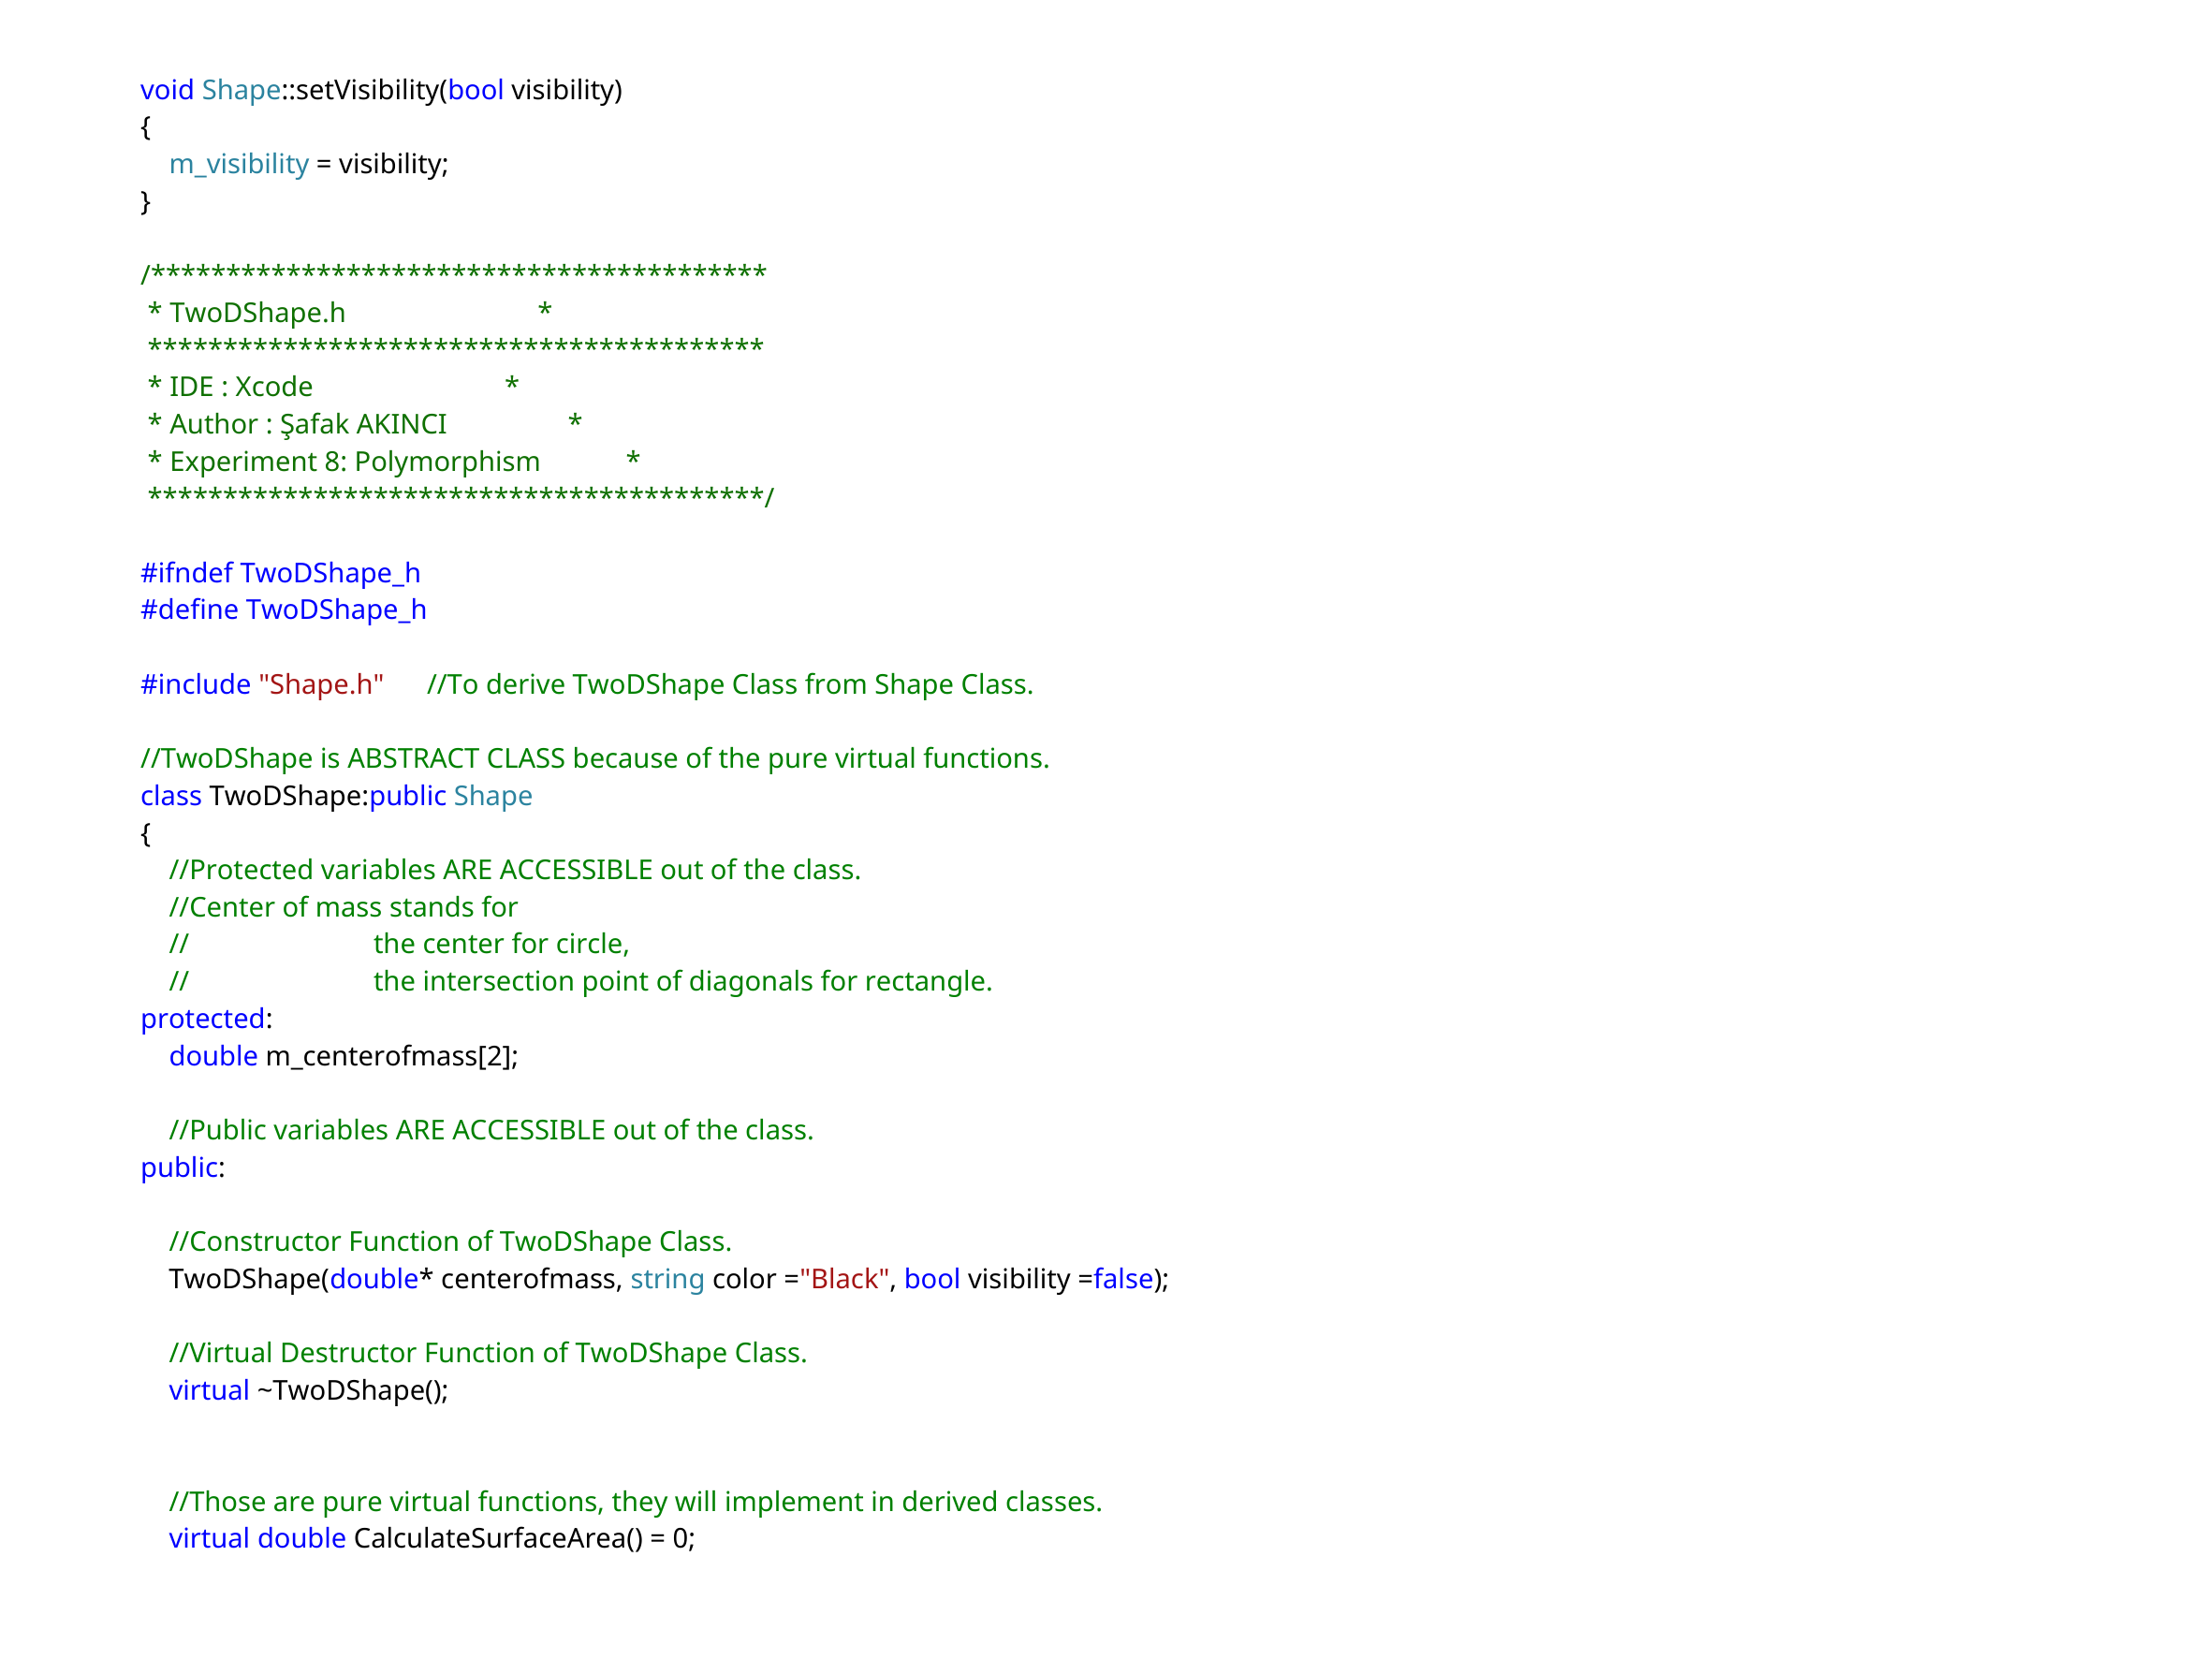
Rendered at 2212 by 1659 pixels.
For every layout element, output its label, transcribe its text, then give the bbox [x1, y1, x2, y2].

text #define TwoDShape_h [140, 591, 2071, 627]
text // the center for circle, [140, 925, 2071, 962]
text protected: [140, 999, 2071, 1036]
text #include "Shape.h" //To derive TwoDShape Class from Shape Class. [140, 665, 2071, 702]
text * Experiment 8: Polymorphism * [140, 442, 2071, 479]
text //Constructor Function of TwoDShape Class. [140, 1222, 2071, 1259]
text TwoDShape(double* centerofmass, string color ="Black", bool visibility =false); [140, 1259, 2071, 1297]
text void Shape::setVisibility(bool visibility) [140, 70, 2071, 108]
text ***************************************** [140, 330, 2071, 367]
text /***************************************** [140, 256, 2071, 293]
text m_visibility = visibility; [140, 144, 2071, 182]
text { [140, 814, 2071, 850]
text double m_centerofmass[2]; [140, 1036, 2071, 1074]
text * Author : Şafak AKINCI * [140, 404, 2071, 442]
text public: [140, 1148, 2071, 1185]
text //Those are pure virtual functions, they will implement in derived classes. [140, 1482, 2071, 1520]
text { [140, 108, 2071, 144]
text #ifndef TwoDShape_h [140, 553, 2071, 591]
text //Public variables ARE ACCESSIBLE out of the class. [140, 1110, 2071, 1148]
text //TwoDShape is ABSTRACT CLASS because of the pure virtual functions. [140, 739, 2071, 776]
text //Protected variables ARE ACCESSIBLE out of the class. [140, 850, 2071, 888]
text *****************************************/ [140, 479, 2071, 516]
text virtual ~TwoDShape(); [140, 1371, 2071, 1408]
text * TwoDShape.h * [140, 293, 2071, 330]
text class TwoDShape:public Shape [140, 776, 2071, 814]
text * IDE : Xcode * [140, 367, 2071, 404]
text // the intersection point of diagonals for rectangle. [140, 962, 2071, 999]
text //Center of mass stands for [140, 888, 2071, 925]
text } [140, 182, 2071, 219]
text virtual double CalculateSurfaceArea() = 0; [140, 1520, 2071, 1556]
text //Virtual Destructor Function of TwoDShape Class. [140, 1333, 2071, 1371]
